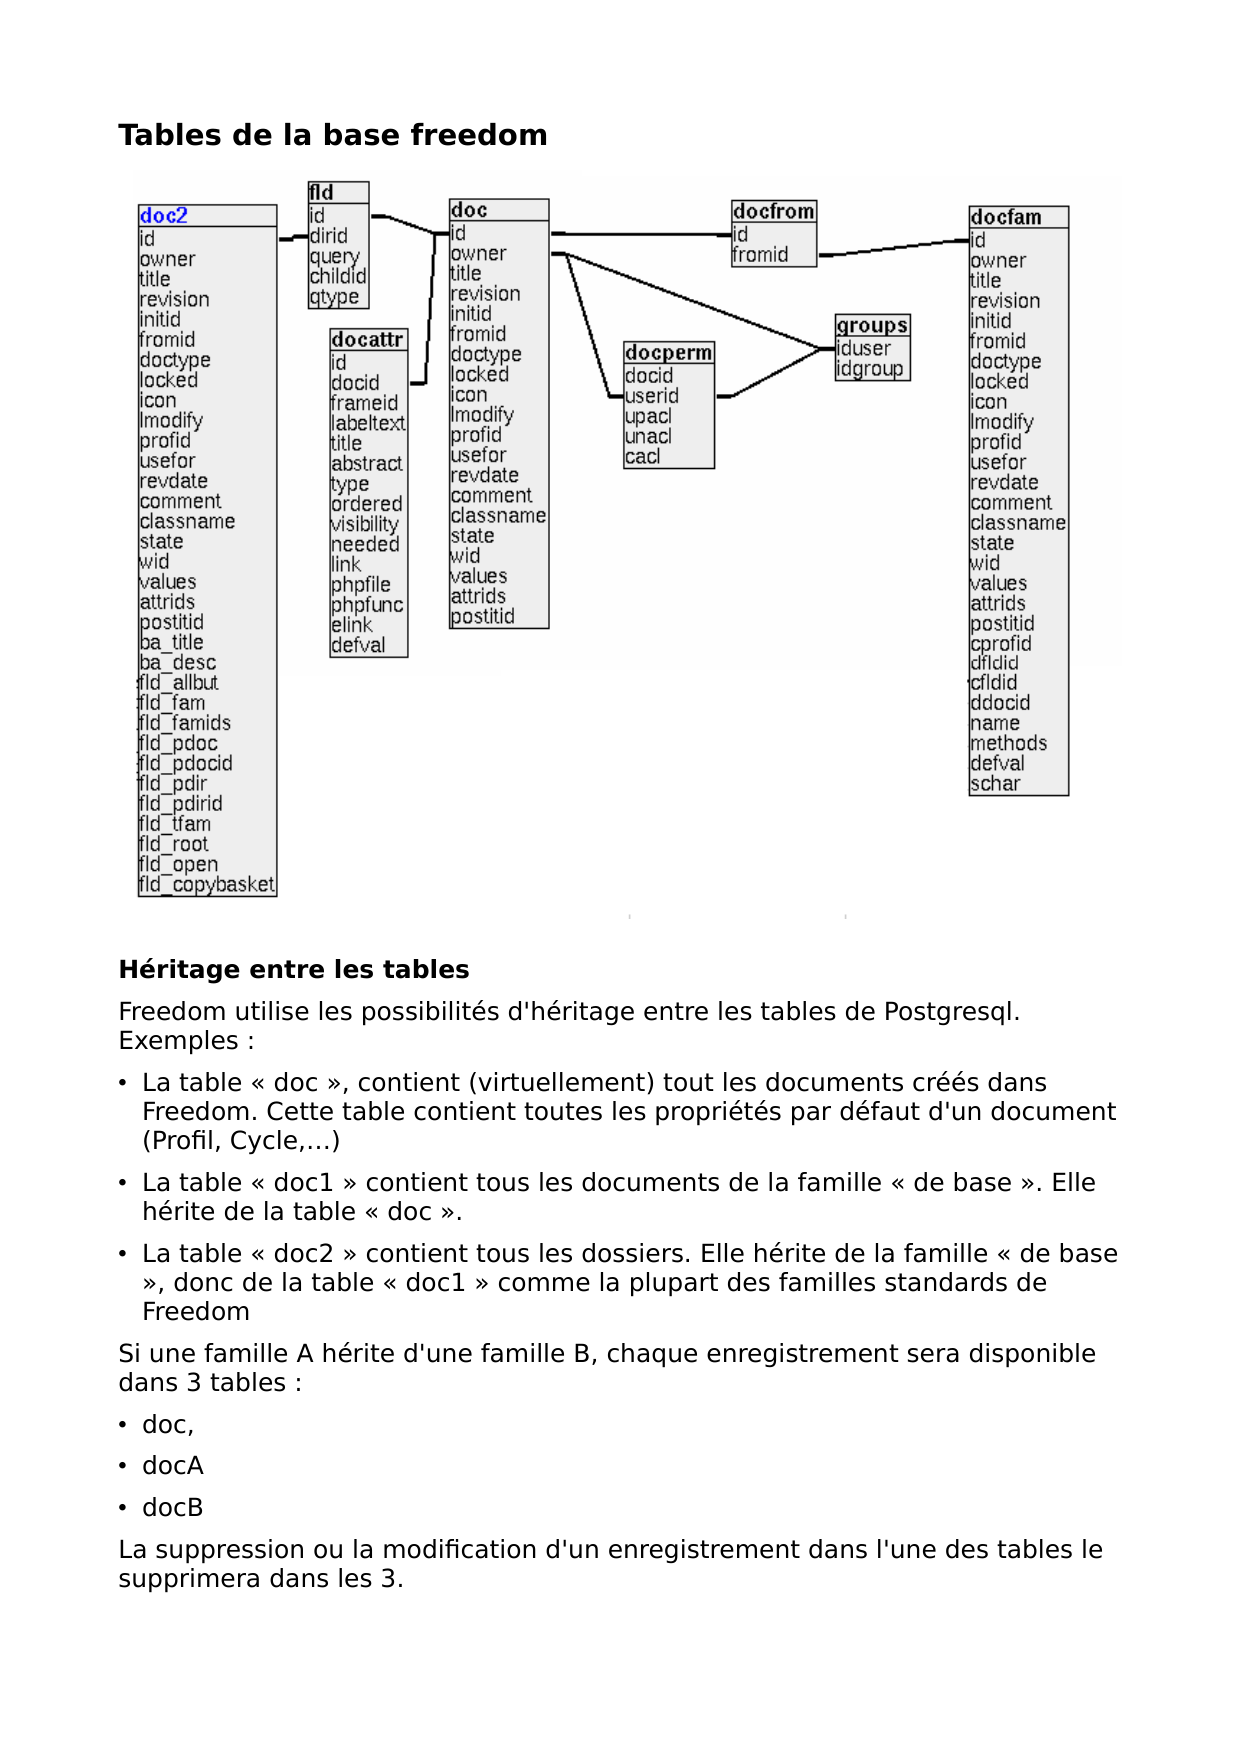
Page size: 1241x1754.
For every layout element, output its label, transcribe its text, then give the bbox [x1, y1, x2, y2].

list La table « doc1 » contient tous les documents de la famille « de base ». Elle hérite de la table « doc ». [118, 1168, 1122, 1227]
list docA [118, 1452, 1122, 1481]
list docB [118, 1493, 1122, 1522]
picture [118, 164, 1123, 919]
text Freedom utilise les possibilités d'héritage entre les tables de Postgresql. Exemples : [118, 997, 1122, 1056]
text La suppression ou la modification d'un enregistrement dans l'une des tables le supprimera dans les 3. [118, 1535, 1122, 1593]
text Si une famille A hérite d'une famille B, chaque enregistrement sera disponible dans 3 tables : [118, 1339, 1122, 1397]
list La table « doc2 » contient tous les dossiers. Elle hérite de la famille « de base », donc de la table « doc1 » comme la plupart des familles standards de Freedom [118, 1239, 1122, 1327]
subtitle Tables de la base freedom [118, 118, 1122, 152]
list La table « doc », contient (virtuellement) tout les documents créés dans Freedom. Cette table contient toutes les propriétés par défaut d'un document (Profil, Cycle,…) [118, 1068, 1122, 1156]
list doc, [118, 1410, 1122, 1439]
subtitle Héritage entre les tables [118, 956, 1122, 985]
